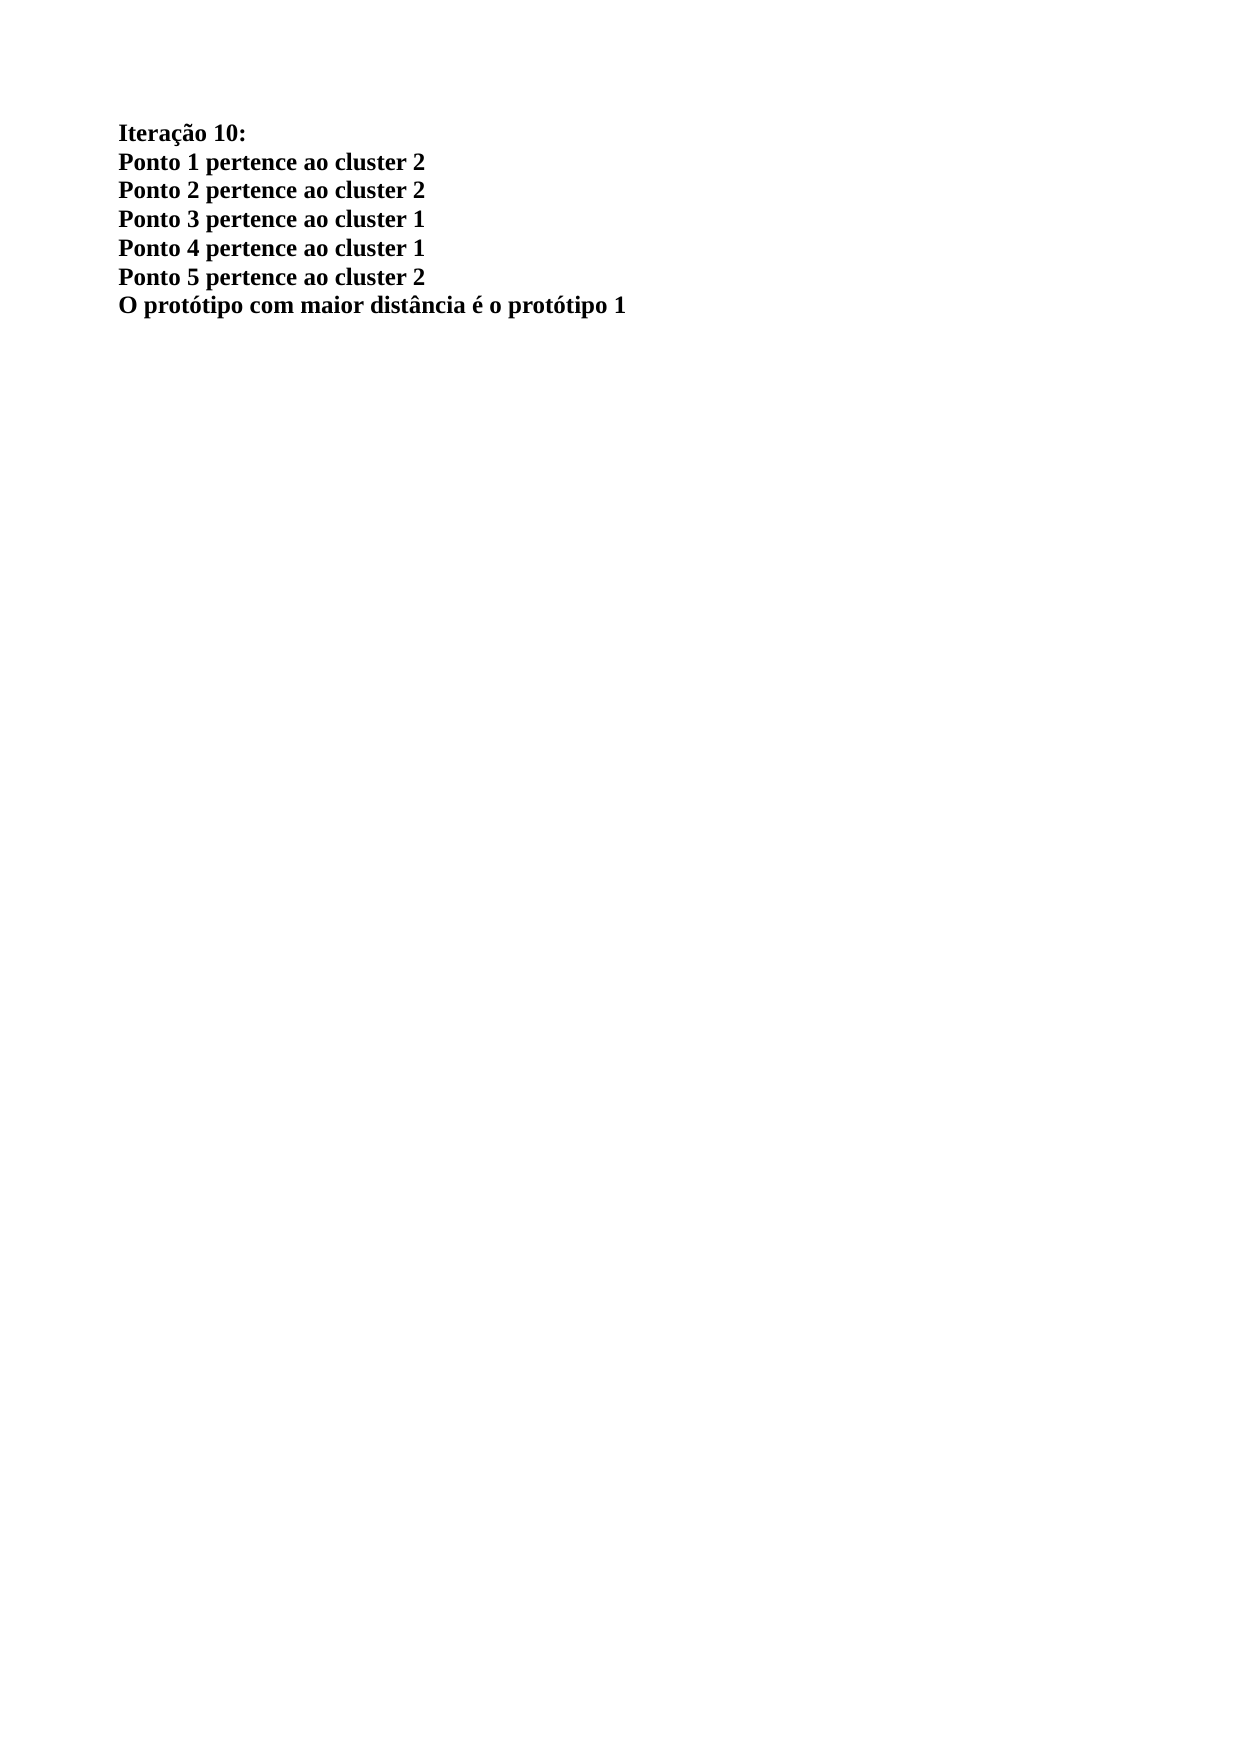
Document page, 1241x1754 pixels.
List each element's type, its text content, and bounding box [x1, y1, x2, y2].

text O protótipo com maior distância é o protótipo 1 [118, 291, 1122, 319]
text Ponto 5 pertence ao cluster 2 [118, 262, 1122, 291]
text Ponto 3 pertence ao cluster 1 [118, 204, 1122, 233]
text Ponto 4 pertence ao cluster 1 [118, 233, 1122, 262]
text Iteração 10: [118, 118, 1122, 147]
text Ponto 1 pertence ao cluster 2 [118, 147, 1122, 176]
text Ponto 2 pertence ao cluster 2 [118, 176, 1122, 204]
